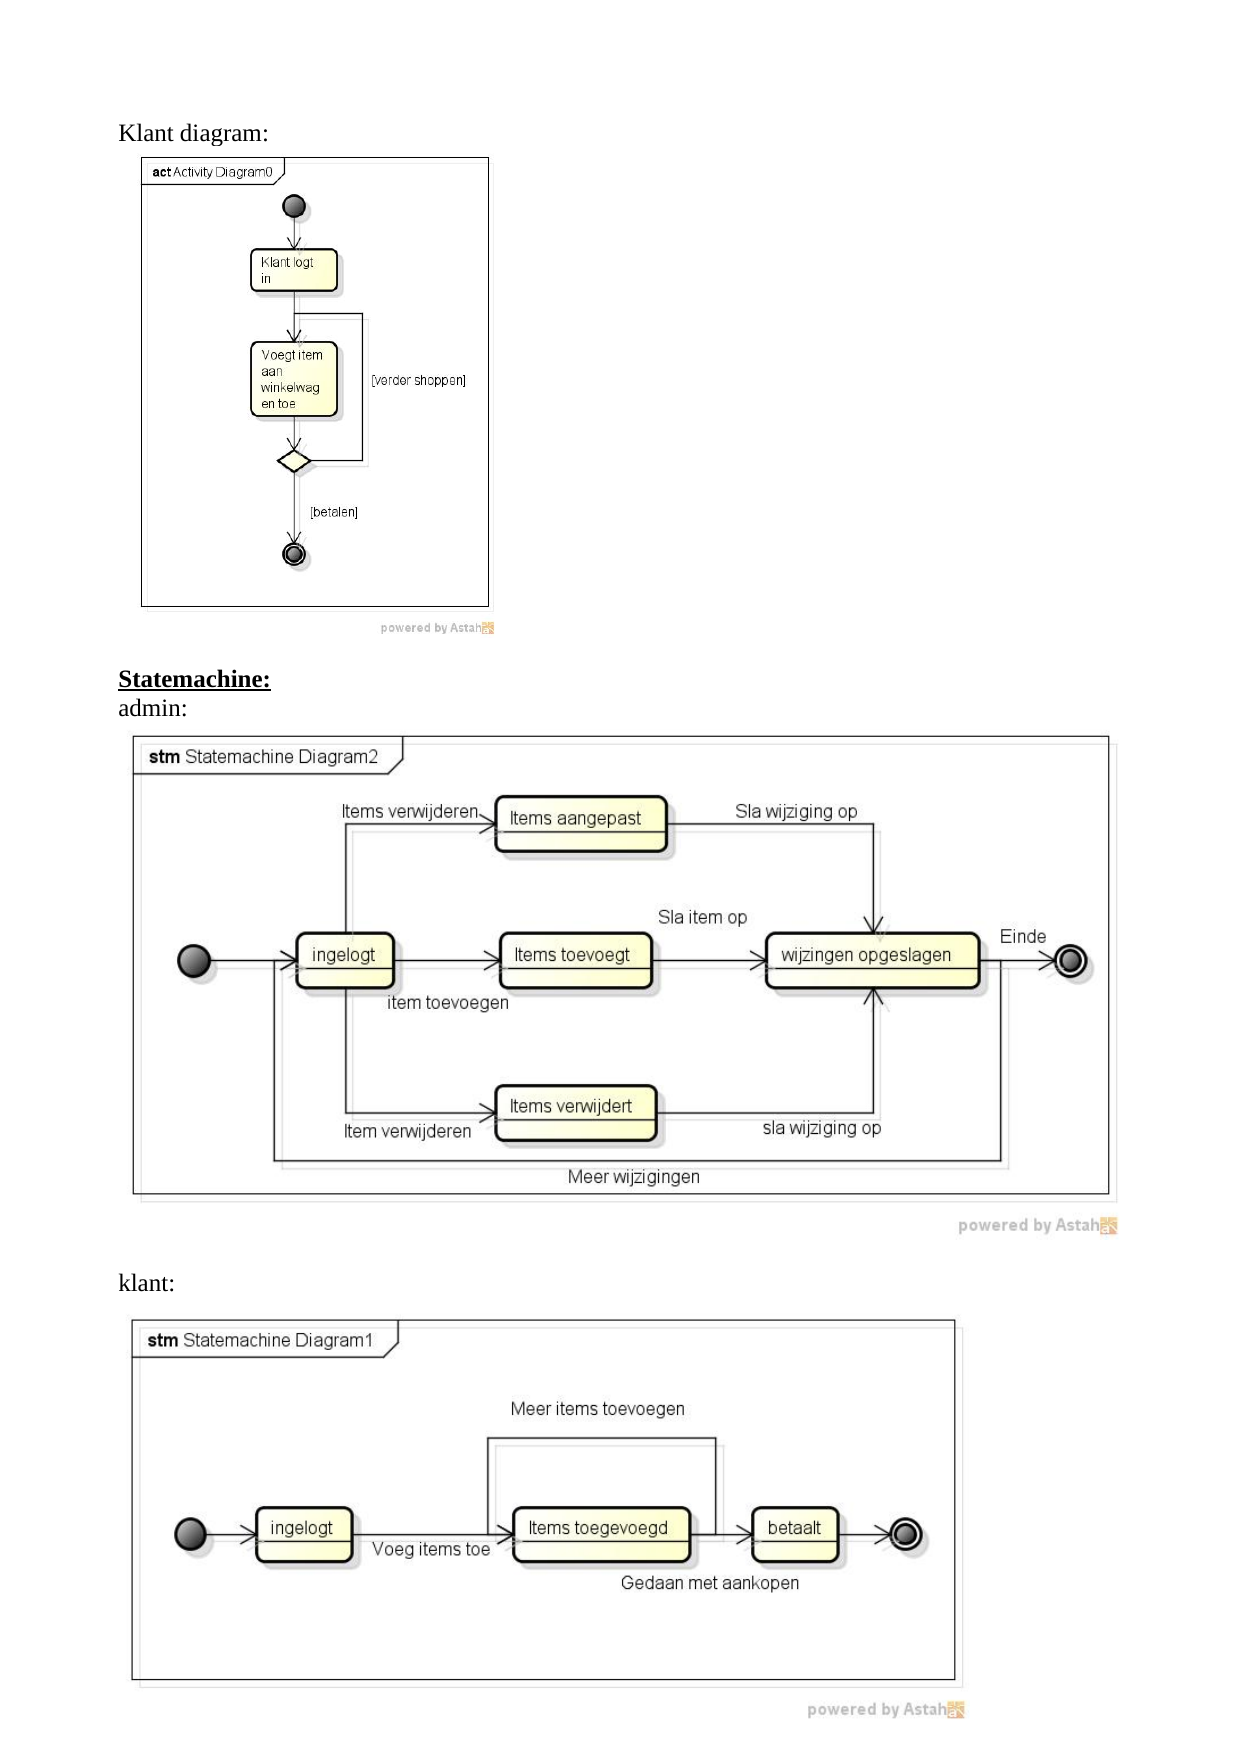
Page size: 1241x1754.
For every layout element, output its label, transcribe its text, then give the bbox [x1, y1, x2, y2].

text Statemachine: [118, 664, 1122, 693]
picture [118, 721, 1123, 1240]
text admin: [118, 693, 1122, 721]
text klant: [118, 1268, 1122, 1297]
text Klant diagram: [118, 118, 1122, 147]
picture [130, 146, 498, 638]
picture [117, 1305, 970, 1724]
